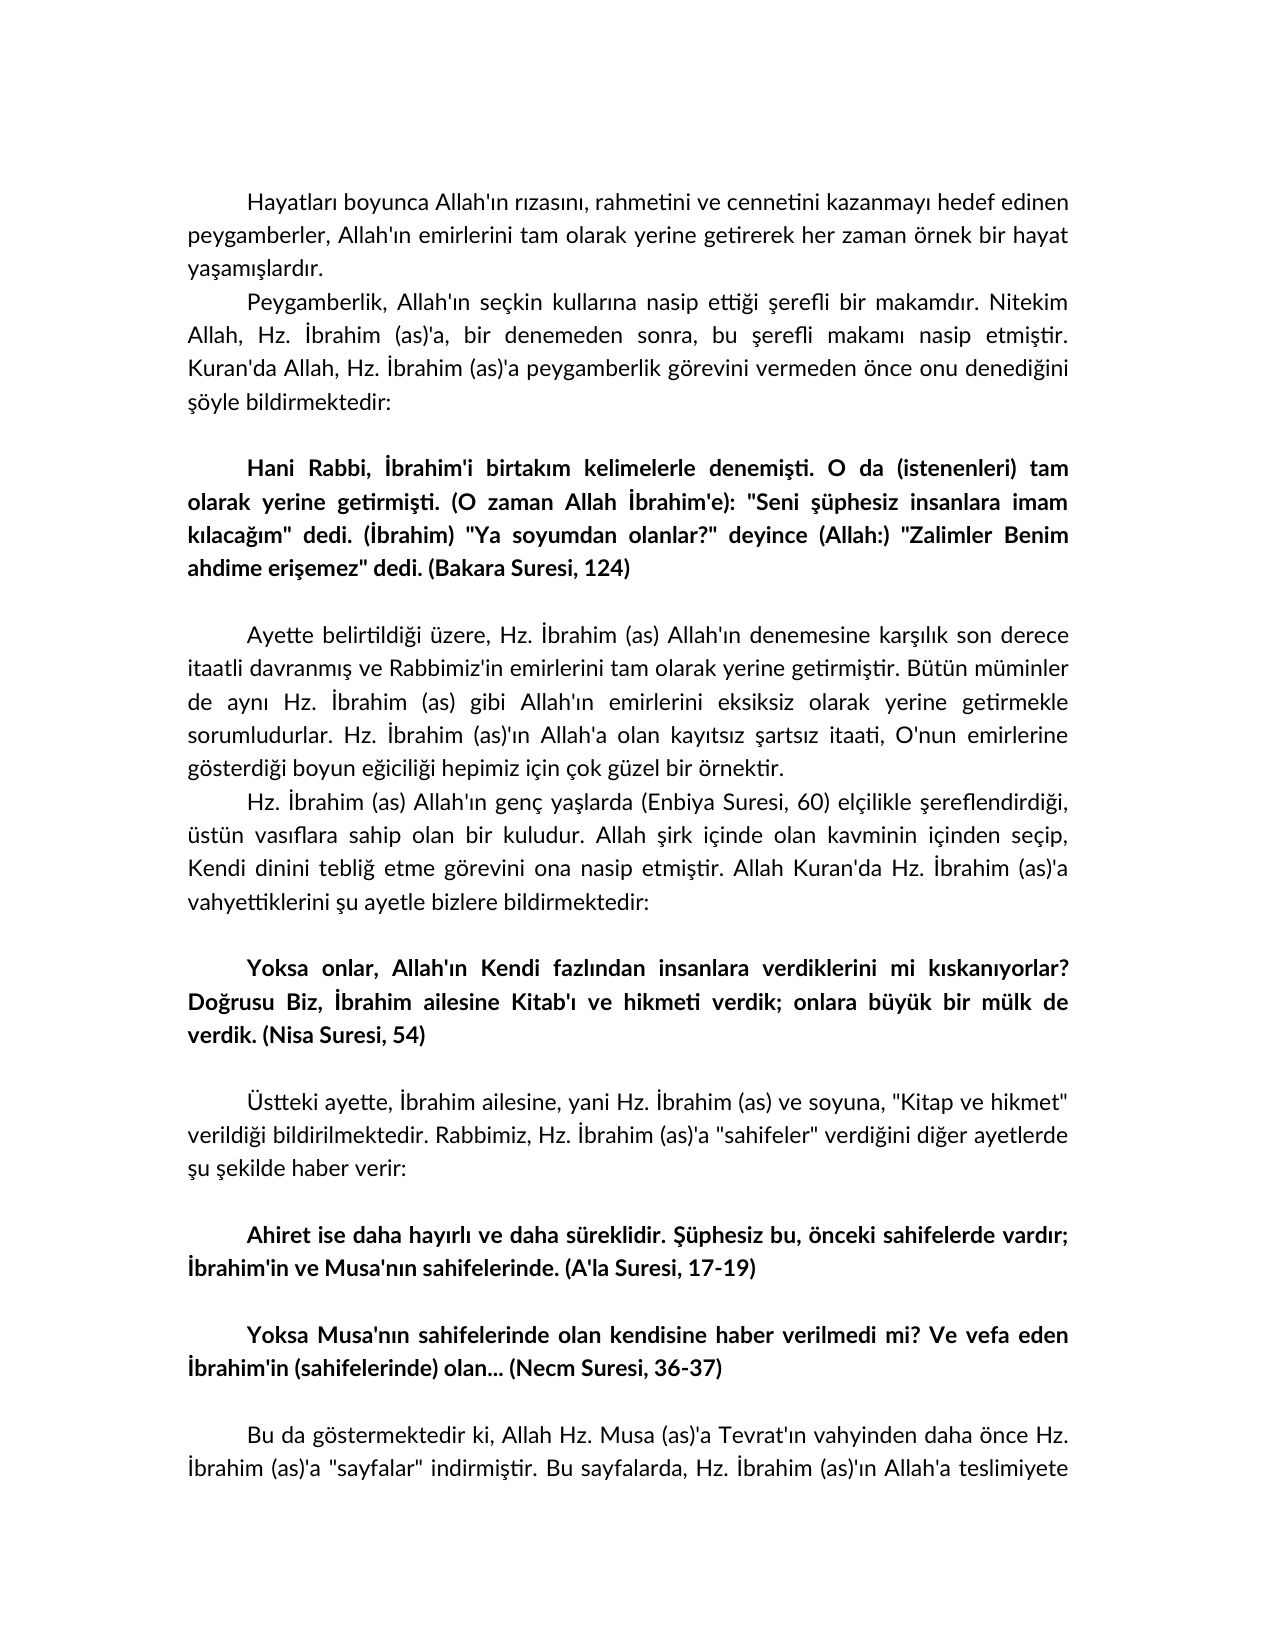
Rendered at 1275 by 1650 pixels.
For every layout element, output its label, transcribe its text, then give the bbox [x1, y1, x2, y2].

text Ayette belirtildiği üzere, Hz. İbrahim (as) Allah'ın denemesine karşılık son derece itaatli davranmış ve Rabbimiz'in emirlerini tam olarak yerine getirmiştir. Bütün müminler de aynı Hz. İbrahim (as) gibi Allah'ın emirlerini eksiksiz olarak yerine getirmekle sorumludurlar. Hz. İbrahim (as)'ın Allah'a olan kayıtsız şartsız itaati, O'nun emirlerine gösterdiği boyun eğiciliği hepimiz için çok güzel bir örnektir. [187, 617, 1070, 783]
text Peygamberlik, Allah'ın seçkin kullarına nasip ettiği şerefli bir makamdır. Nitekim Allah, Hz. İbrahim (as)'a, bir denemeden sonra, bu şerefli makamı nasip etmiştir. Kuran'da Allah, Hz. İbrahim (as)'a peygamberlik görevini vermeden önce onu denediğini şöyle bildirmektedir: [187, 283, 1070, 417]
text Hayatları boyunca Allah'ın rızasını, rahmetini ve cennetini kazanmayı hedef edinen peygamberler, Allah'ın emirlerini tam olarak yerine getirerek her zaman örnek bir hayat yaşamışlardır. [187, 183, 1070, 283]
text Hani Rabbi, İbrahim'i birtakım kelimelerle denemişti. O da (istenenleri) tam olarak yerine getirmişti. (O zaman Allah İbrahim'e): "Seni şüphesiz insanlara imam kılacağım" dedi. (İbrahim) "Ya soyumdan olanlar?" deyince (Allah:) "Zalimler Benim ahdime erişemez" dedi. (Bakara Suresi, 124) [187, 450, 1070, 583]
text Bu da göstermektedir ki, Allah Hz. Musa (as)'a Tevrat'ın vahyinden daha önce Hz. İbrahim (as)'a "sayfalar" indirmiştir. Bu sayfalarda, Hz. İbrahim (as)'ın Allah'a teslimiyete [187, 1417, 1070, 1483]
text Yoksa Musa'nın sahifelerinde olan kendisine haber verilmedi mi? Ve vefa eden İbrahim'in (sahifelerinde) olan... (Necm Suresi, 36-37) [187, 1317, 1070, 1383]
text Yoksa onlar, Allah'ın Kendi fazlından insanlara verdiklerini mi kıskanıyorlar? Doğrusu Biz, İbrahim ailesine Kitab'ı ve hikmeti verdik; onlara büyük bir mülk de verdik. (Nisa Suresi, 54) [187, 950, 1070, 1050]
text Hz. İbrahim (as) Allah'ın genç yaşlarda (Enbiya Suresi, 60) elçilikle şereflendirdiği, üstün vasıflara sahip olan bir kuludur. Allah şirk içinde olan kavminin içinden seçip, Kendi dinini tebliğ etme görevini ona nasip etmiştir. Allah Kuran'da Hz. İbrahim (as)'a vahyettiklerini şu ayetle bizlere bildirmektedir: [187, 783, 1070, 917]
text Ahiret ise daha hayırlı ve daha süreklidir. Şüphesiz bu, önceki sahifelerde vardır; İbrahim'in ve Musa'nın sahifelerinde. (A'la Suresi, 17-19) [187, 1217, 1070, 1283]
text Üstteki ayette, İbrahim ailesine, yani Hz. İbrahim (as) ve soyuna, "Kitap ve hikmet" verildiği bildirilmektedir. Rabbimiz, Hz. İbrahim (as)'a "sahifeler" verdiğini diğer ayetlerde şu şekilde haber verir: [187, 1083, 1070, 1183]
